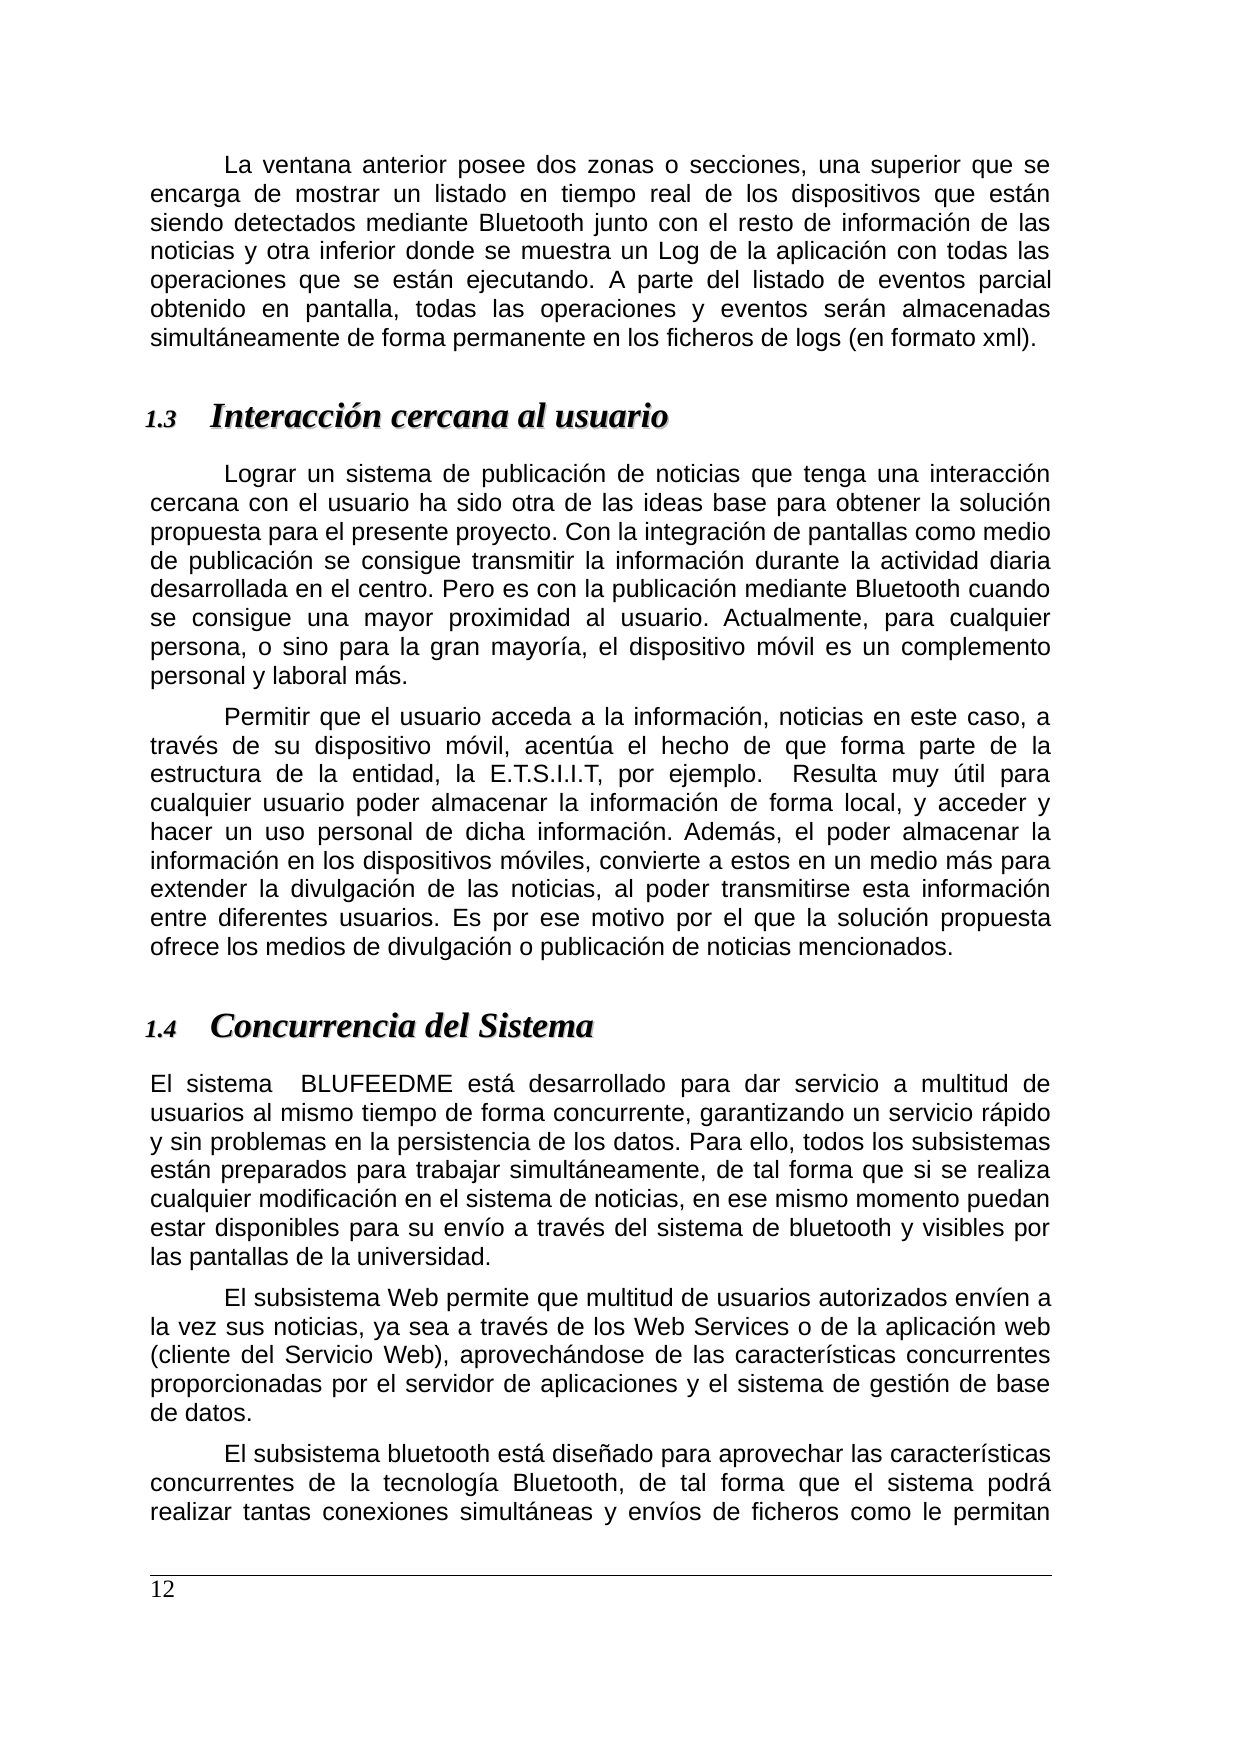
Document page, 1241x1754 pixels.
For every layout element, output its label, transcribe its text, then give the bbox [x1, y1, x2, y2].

text Lograr un sistema de publicación de noticias que tenga una interacción cercana con el usuario ha sido otra de las ideas base para obtener la solución propuesta para el presente proyecto. Con la integración de pantallas como medio de publicación se consigue transmitir la información durante la actividad diaria desarrollada en el centro. Pero es con la publicación mediante Bluetooth cuando se consigue una mayor proximidad al usuario. Actualmente, para cualquier persona, o sino para la gran mayoría, el dispositivo móvil es un complemento personal y laboral más. [150, 459, 1052, 689]
subtitle Concurrencia del Sistema [138, 1004, 1052, 1045]
text El sistema BLUFEEDME está desarrollado para dar servicio a multitud de usuarios al mismo tiempo de forma concurrente, garantizando un servicio rápido y sin problemas en la persistencia de los datos. Para ello, todos los subsistemas están preparados para trabajar simultáneamente, de tal forma que si se realiza cualquier modificación en el sistema de noticias, en ese mismo momento puedan estar disponibles para su envío a través del sistema de bluetooth y visibles por las pantallas de la universidad. [150, 1069, 1052, 1270]
text El subsistema bluetooth está diseñado para aprovechar las características concurrentes de la tecnología Bluetooth, de tal forma que el sistema podrá realizar tantas conexiones simultáneas y envíos de ficheros como le permitan [150, 1439, 1052, 1525]
text La ventana anterior posee dos zonas o secciones, una superior que se encarga de mostrar un listado en tiempo real de los dispositivos que están siendo detectados mediante Bluetooth junto con el resto de información de las noticias y otra inferior donde se muestra un Log de la aplicación con todas las operaciones que se están ejecutando. A parte del listado de eventos parcial obtenido en pantalla, todas las operaciones y eventos serán almacenadas simultáneamente de forma permanente en los ficheros de logs (en formato xml). [150, 150, 1052, 351]
subtitle Interacción cercana al usuario [138, 394, 1052, 435]
text Permitir que el usuario acceda a la información, noticias en este caso, a través de su dispositivo móvil, acentúa el hecho de que forma parte de la estructura de la entidad, la E.T.S.I.I.T, por ejemplo. Resulta muy útil para cualquier usuario poder almacenar la información de forma local, y acceder y hacer un uso personal de dicha información. Además, el poder almacenar la información en los dispositivos móviles, convierte a estos en un medio más para extender la divulgación de las noticias, al poder transmitirse esta información entre diferentes usuarios. Es por ese motivo por el que la solución propuesta ofrece los medios de divulgación o publicación de noticias mencionados. [150, 702, 1052, 961]
text El subsistema Web permite que multitud de usuarios autorizados envíen a la vez sus noticias, ya sea a través de los Web Services o de la aplicación web (cliente del Servicio Web), aprovechándose de las características concurrentes proporcionadas por el servidor de aplicaciones y el sistema de gestión de base de datos. [150, 1283, 1052, 1426]
